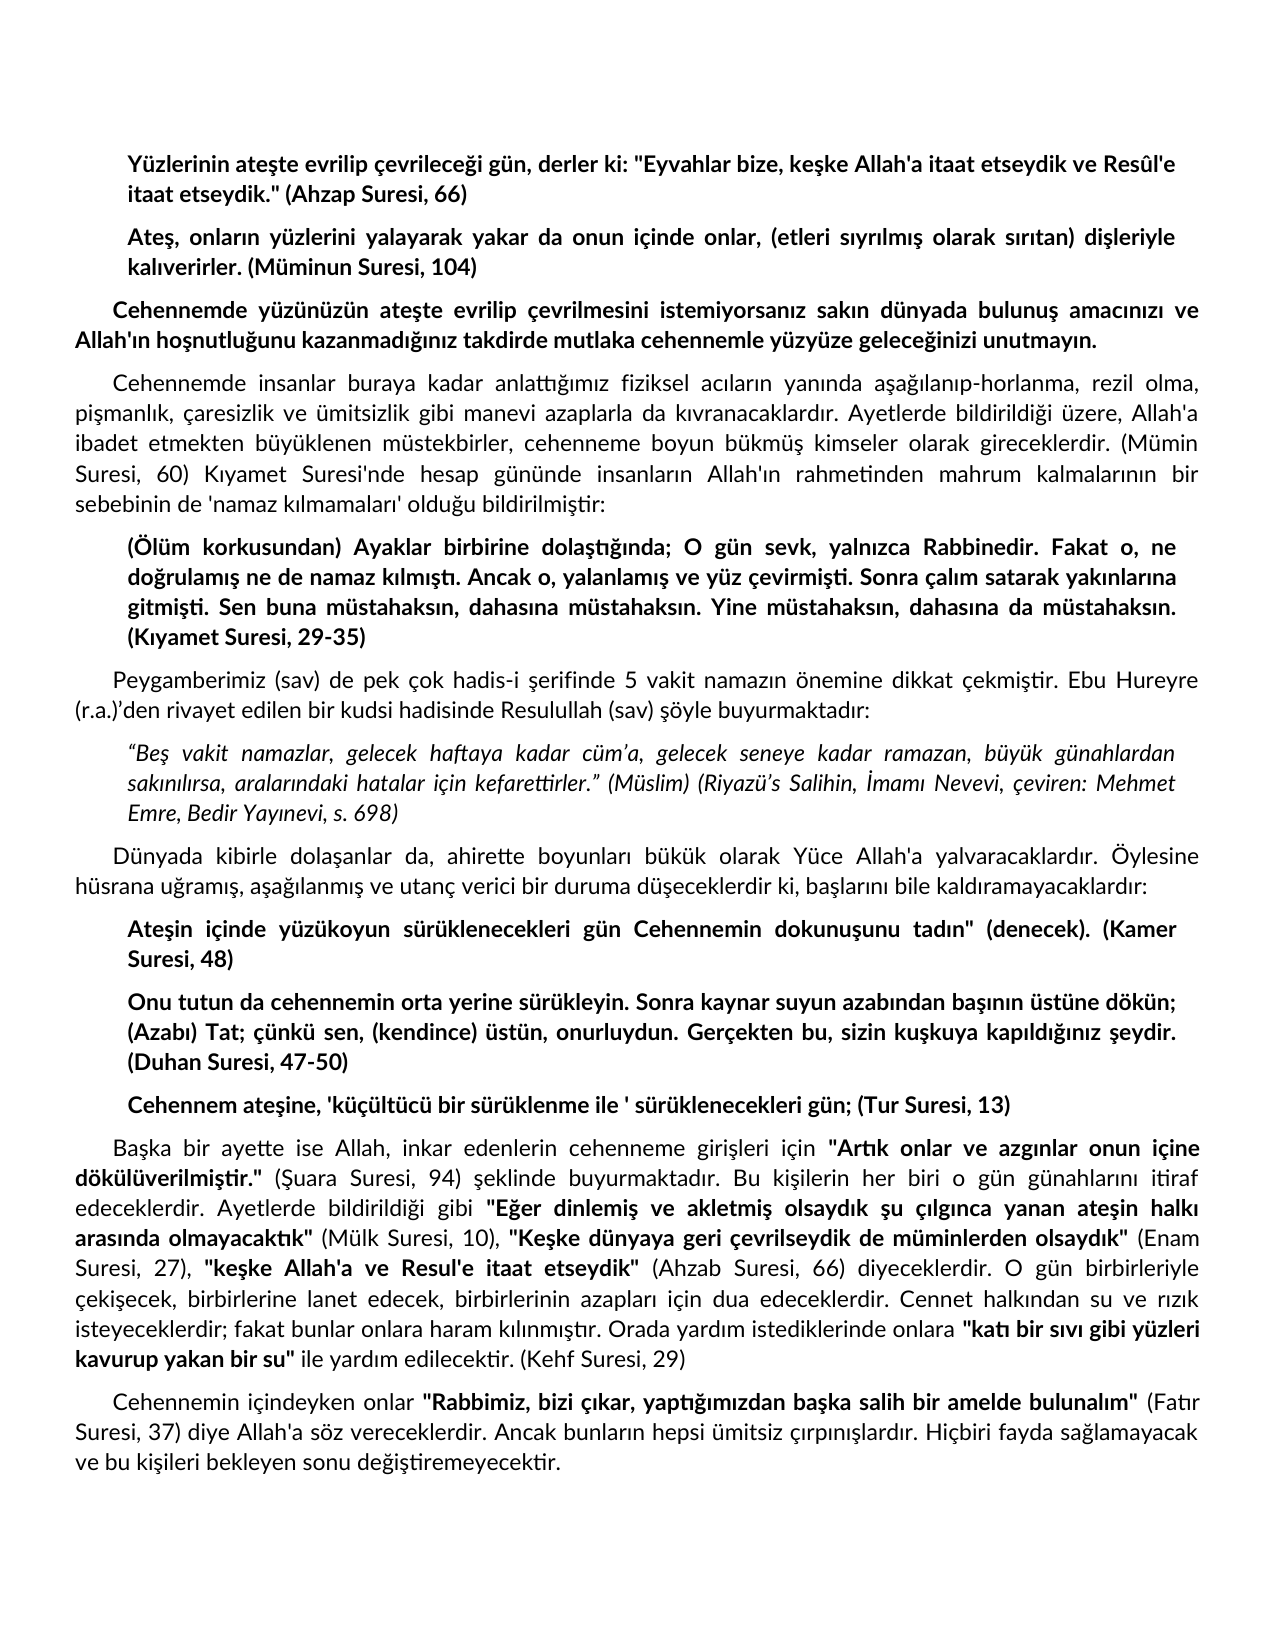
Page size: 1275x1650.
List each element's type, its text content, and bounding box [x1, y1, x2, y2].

text Cehennemde insanlar buraya kadar anlattığımız fiziksel acıların yanında aşağılanıp-horlanma, rezil olma, pişmanlık, çaresizlik ve ümitsizlik gibi manevi azaplarla da kıvranacaklardır. Ayetlerde bildirildiği üzere, Allah'a ibadet etmekten büyüklenen müstekbirler, cehenneme boyun bükmüş kimseler olarak gireceklerdir. (Mümin Suresi, 60) Kıyamet Suresi'nde hesap gününde insanların Allah'ın rahmetinden mahrum kalmalarının bir sebebinin de 'namaz kılmamaları' olduğu bildirilmiştir: [75, 369, 1200, 517]
text Başka bir ayette ise Allah, inkar edenlerin cehenneme girişleri için "Artık onlar ve azgınlar onun içine dökülüverilmiştir." (Şuara Suresi, 94) şeklinde buyurmaktadır. Bu kişilerin her biri o gün günahlarını itiraf edeceklerdir. Ayetlerde bildirildiği gibi "Eğer dinlemiş ve akletmiş olsaydık şu çılgınca yanan ateşin halkı arasında olmayacaktık" (Mülk Suresi, 10), "Keşke dünyaya geri çevrilseydik de müminlerden olsaydık" (Enam Suresi, 27), "keşke Allah'a ve Resul'e itaat etseydik" (Ahzab Suresi, 66) diyeceklerdir. O gün birbirleriyle çekişecek, birbirlerine lanet edecek, birbirlerinin azapları için dua edeceklerdir. Cennet halkından su ve rızık isteyeceklerdir; fakat bunlar onlara haram kılınmıştır. Orada yardım istediklerinde onlara "katı bir sıvı gibi yüzleri kavurup yakan bir su" ile yardım edilecektir. (Kehf Suresi, 29) [75, 1133, 1200, 1372]
text Cehennem ateşine, 'küçültücü bir sürüklenme ile ' sürüklenecekleri gün; (Tur Suresi, 13) [127, 1091, 1177, 1118]
text Peygamberimiz (sav) de pek çok hadis-i şerifinde 5 vakit namazın önemine dikkat çekmiştir. Ebu Hureyre (r.a.)’den rivayet edilen bir kudsi hadisinde Resulullah (sav) şöyle buyurmaktadır: [75, 666, 1200, 723]
text Ateş, onların yüzlerini yalayarak yakar da onun içinde onlar, (etleri sıyrılmış olarak sırıtan) dişleriyle kalıverirler. (Müminun Suresi, 104) [127, 223, 1177, 281]
text “Beş vakit namazlar, gelecek haftaya kadar cüm’a, gelecek seneye kadar ramazan, büyük günahlardan sakınılırsa, aralarındaki hatalar için kefarettirler.” (Müslim) (Riyazü’s Salihin, İmamı Nevevi, çeviren: Mehmet Emre, Bedir Yayınevi, s. 698) [127, 738, 1177, 826]
text Onu tutun da cehennemin orta yerine sürükleyin. Sonra kaynar suyun azabından başının üstüne dökün; (Azabı) Tat; çünkü sen, (kendince) üstün, onurluydun. Gerçekten bu, sizin kuşkuya kapıldığınız şeydir. (Duhan Suresi, 47-50) [127, 987, 1177, 1075]
text Dünyada kibirle dolaşanlar da, ahirette boyunları bükük olarak Yüce Allah'a yalvaracaklardır. Öylesine hüsrana uğramış, aşağılanmış ve utanç verici bir duruma düşeceklerdir ki, başlarını bile kaldıramayacaklardır: [75, 842, 1200, 899]
text (Ölüm korkusundan) Ayaklar birbirine dolaştığında; O gün sevk, yalnızca Rabbinedir. Fakat o, ne doğrulamış ne de namaz kılmıştı. Ancak o, yalanlamış ve yüz çevirmişti. Sonra çalım satarak yakınlarına gitmişti. Sen buna müstahaksın, dahasına müstahaksın. Yine müstahaksın, dahasına da müstahaksın. (Kıyamet Suresi, 29-35) [127, 532, 1177, 650]
text Cehennemde yüzünüzün ateşte evrilip çevrilmesini istemiyorsanız sakın dünyada bulunuş amacınızı ve Allah'ın hoşnutluğunu kazanmadığınız takdirde mutlaka cehennemle yüzyüze geleceğinizi unutmayın. [75, 296, 1200, 353]
text Yüzlerinin ateşte evrilip çevrileceği gün, derler ki: "Eyvahlar bize, keşke Allah'a itaat etseydik ve Resûl'e itaat etseydik." (Ahzap Suresi, 66) [127, 150, 1177, 208]
text Ateşin içinde yüzükoyun sürüklenecekleri gün Cehennemin dokunuşunu tadın" (denecek). (Kamer Suresi, 48) [127, 914, 1177, 972]
text Cehennemin içindeyken onlar "Rabbimiz, bizi çıkar, yaptığımızdan başka salih bir amelde bulunalım" (Fatır Suresi, 37) diye Allah'a söz vereceklerdir. Ancak bunların hepsi ümitsiz çırpınışlardır. Hiçbiri fayda sağlamayacak ve bu kişileri bekleyen sonu değiştiremeyecektir. [75, 1387, 1200, 1475]
